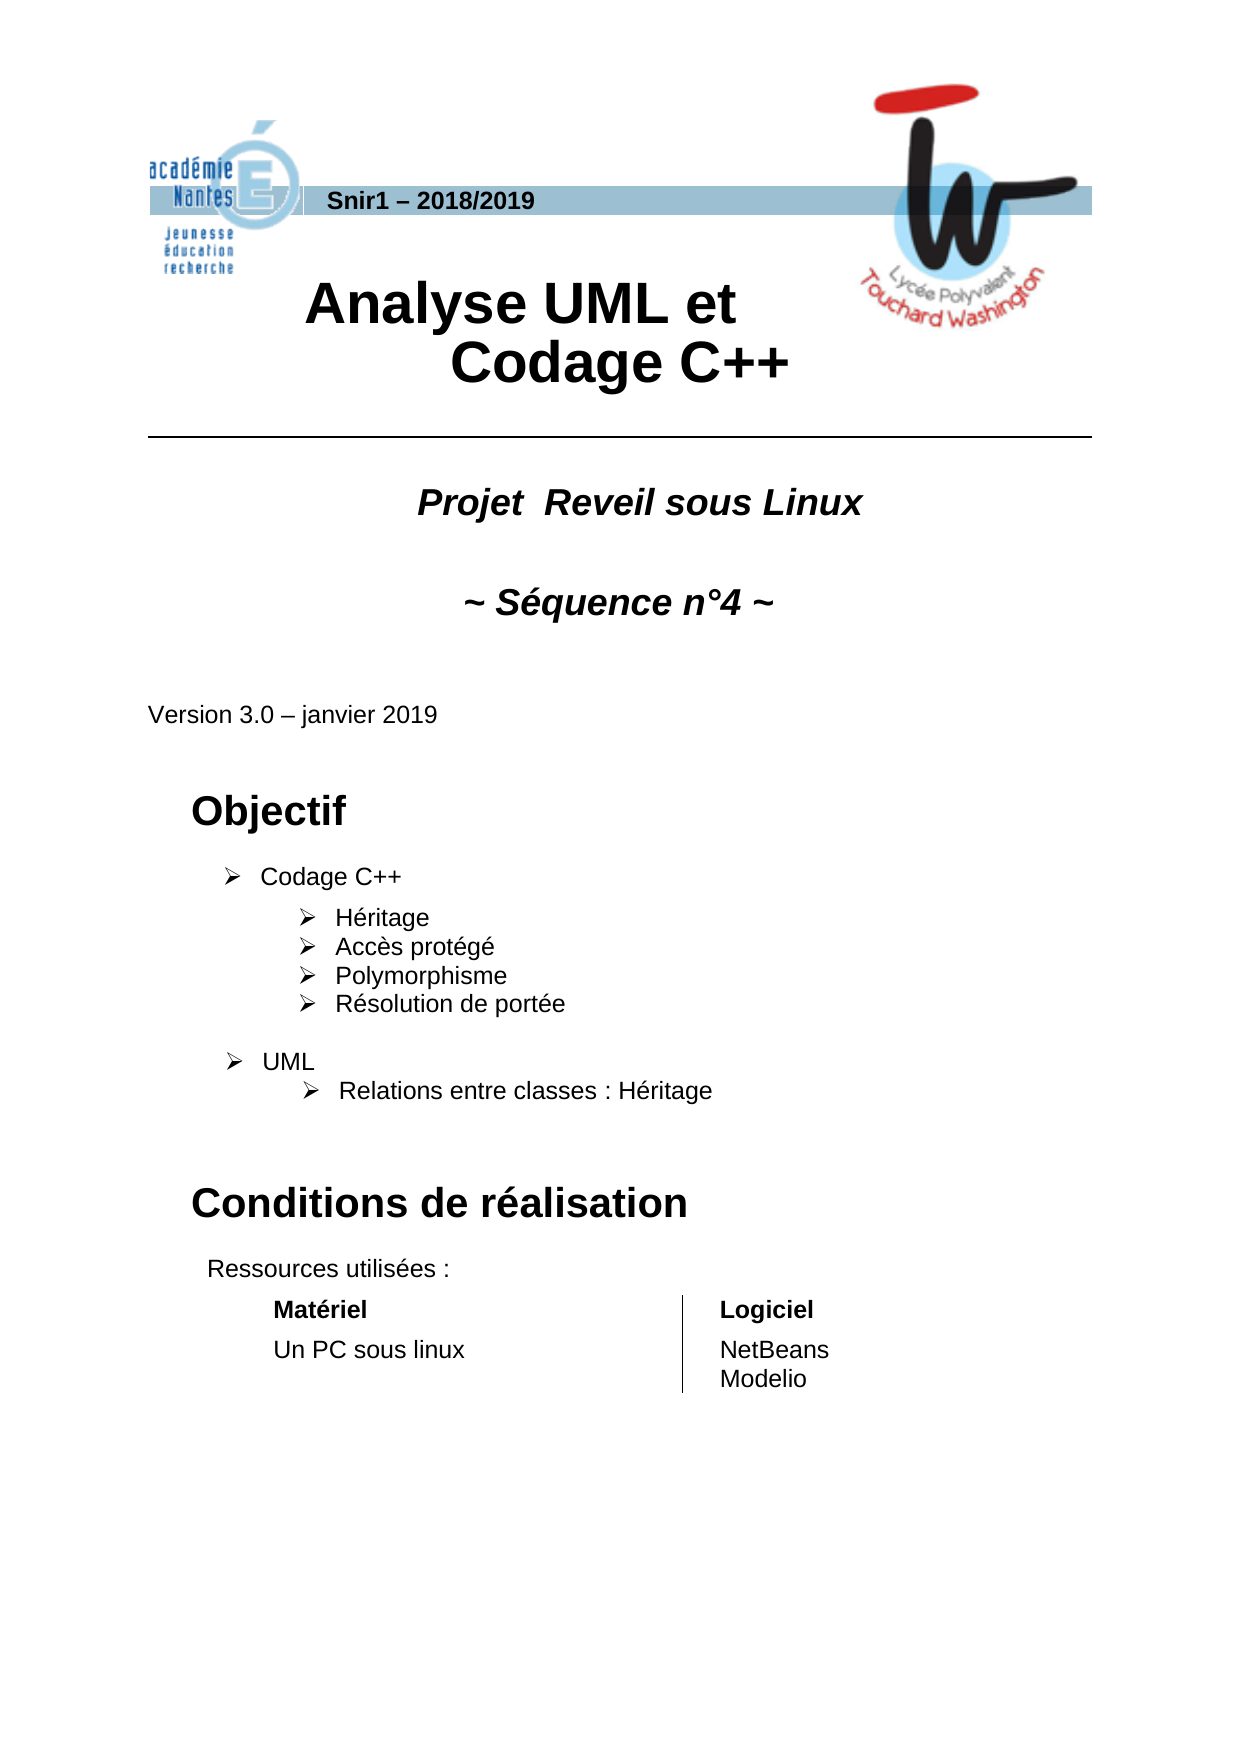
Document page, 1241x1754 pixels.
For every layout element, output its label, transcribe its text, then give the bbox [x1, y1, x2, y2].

picture [850, 80, 1088, 331]
text Ressources utilisées : [207, 1254, 1092, 1283]
picture [149, 120, 303, 274]
table_cell Modelio [683, 1364, 1092, 1393]
table_cell Un PC sous linux [266, 1335, 682, 1364]
table_header Matériel [266, 1295, 682, 1335]
text Projet Reveil sous Linux [148, 475, 1092, 525]
list Codage C++ [223, 862, 1092, 891]
text Snir1 – 2018/2019 [304, 186, 850, 215]
text Analyse UML et Codage C++ [148, 277, 1092, 436]
table_header Logiciel [683, 1295, 1092, 1335]
list Résolution de portée [298, 989, 1092, 1018]
list UML [224, 1047, 1092, 1076]
list Polymorphisme [298, 961, 1092, 989]
list Relations entre classes : Héritage [301, 1076, 1092, 1105]
text ~ Séquence n°4 ~ [148, 575, 1092, 675]
list Version 3.0 – janvier 2019 [148, 700, 1092, 729]
title Objectif [148, 779, 1092, 837]
title Conditions de réalisation [148, 1171, 1092, 1229]
list Accès protégé [298, 932, 1092, 961]
list Héritage [298, 903, 1092, 932]
table_cell NetBeans [683, 1335, 1092, 1364]
table_cell [266, 1364, 682, 1393]
